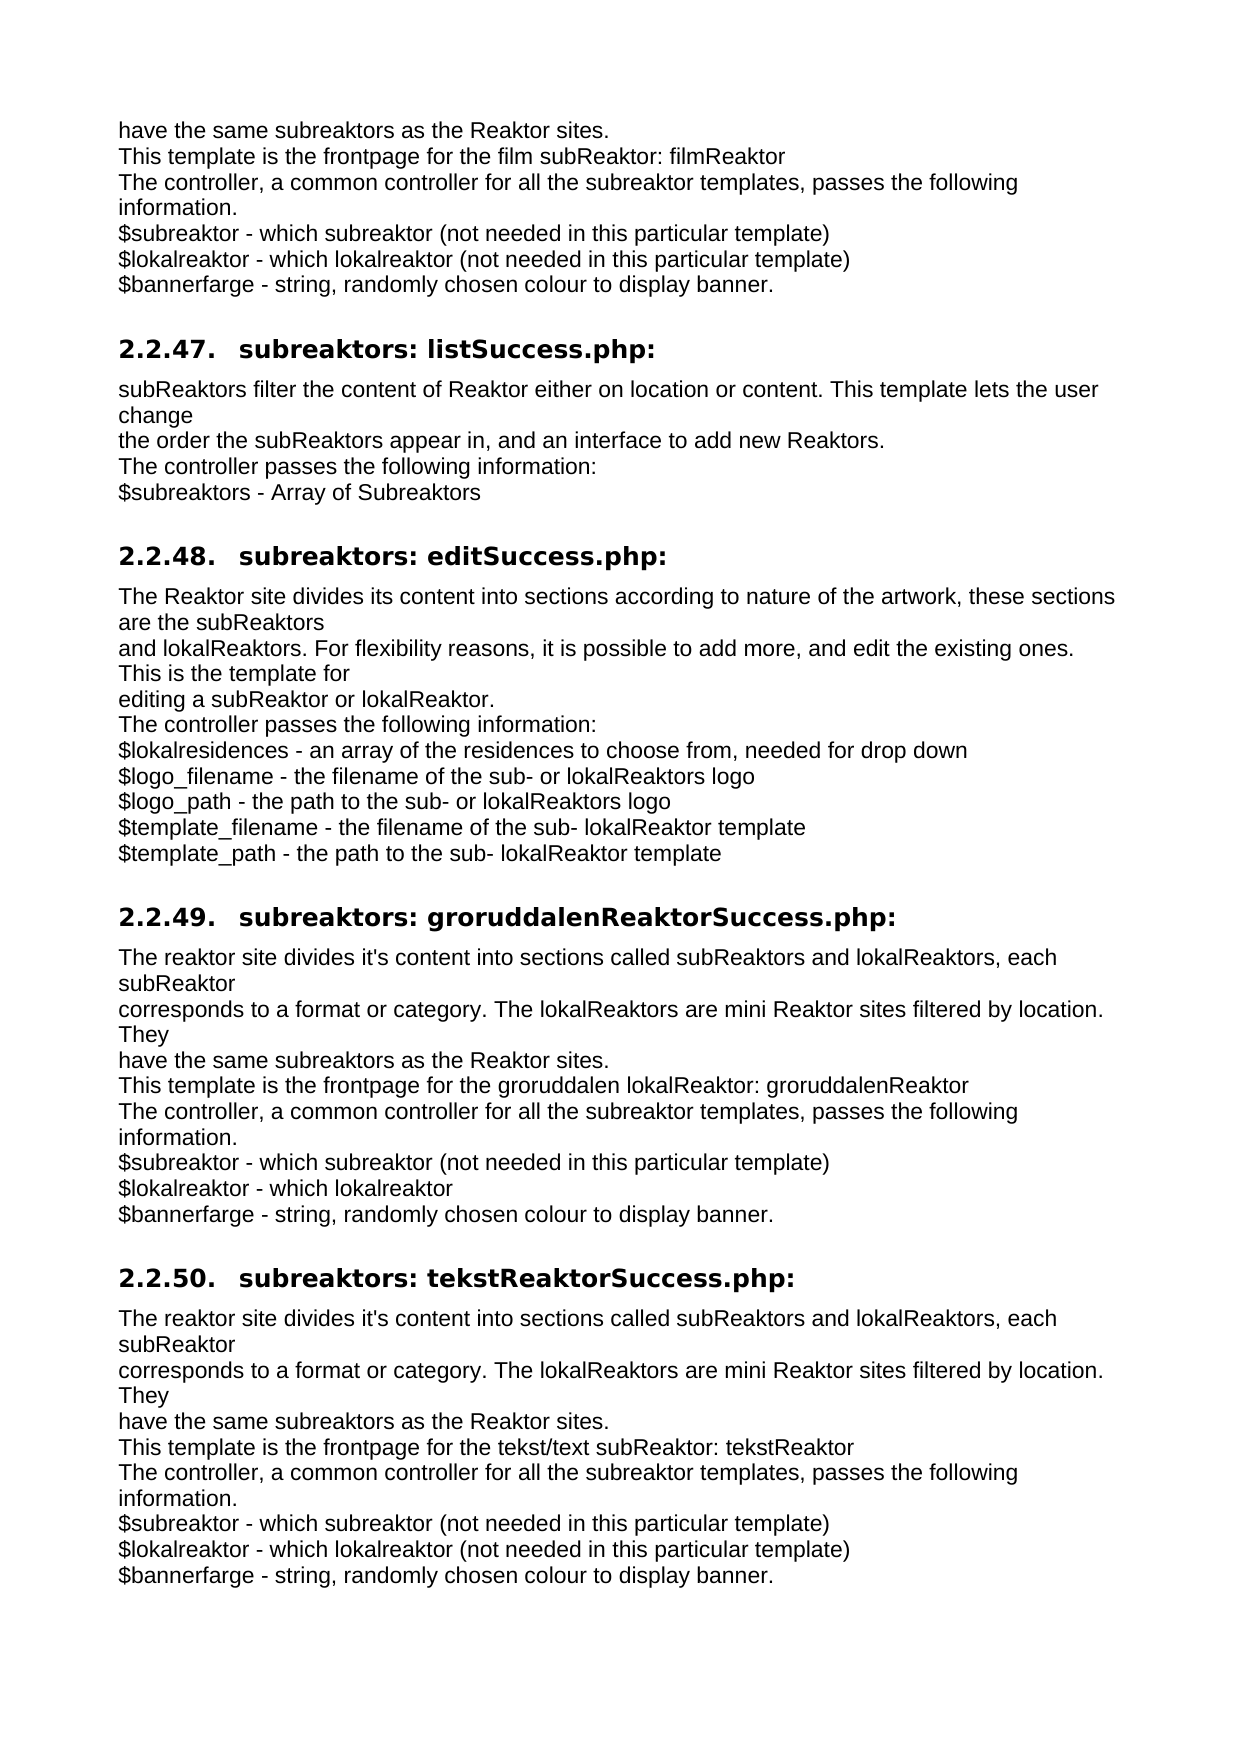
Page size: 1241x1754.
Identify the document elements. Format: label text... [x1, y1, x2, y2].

text The reaktor site divides it's content into sections called subReaktors and lokalReaktors, each subReaktor corresponds to a format or category. The lokalReaktors are mini Reaktor sites filtered by location. They have the same subreaktors as the Reaktor sites. This template is the frontpage for the tekst/text subReaktor: tekstReaktor The controller, a common controller for all the subreaktor templates, passes the following information. $subreaktor - which subreaktor (not needed in this particular template) $lokalreaktor - which lokalreaktor (not needed in this particular template) $bannerfarge - string, randomly chosen colour to display banner. [118, 1306, 1122, 1588]
subtitle subreaktors: groruddalenReaktorSuccess.php: [118, 903, 1122, 932]
text The Reaktor site divides its content into sections according to nature of the artwork, these sections are the subReaktors and lokalReaktors. For flexibility reasons, it is possible to add more, and edit the existing ones. This is the template for editing a subReaktor or lokalReaktor. The controller passes the following information: $lokalresidences - an array of the residences to choose from, needed for drop down $logo_filename - the filename of the sub- or lokalReaktors logo $logo_path - the path to the sub- or lokalReaktors logo $template_filename - the filename of the sub- lokalReaktor template $template_path - the path to the sub- lokalReaktor template [118, 584, 1122, 866]
subtitle subreaktors: tekstReaktorSuccess.php: [118, 1264, 1122, 1293]
subtitle subreaktors: listSuccess.php: [118, 335, 1122, 364]
text subReaktors filter the content of Reaktor either on location or content. This template lets the user change the order the subReaktors appear in, and an interface to add new Reaktors. The controller passes the following information: $subreaktors - Array of Subreaktors [118, 377, 1122, 505]
text The reaktor site divides it's content into sections called subReaktors and lokalReaktors, each subReaktor corresponds to a format or category. The lokalReaktors are mini Reaktor sites filtered by location. They have the same subreaktors as the Reaktor sites. This template is the frontpage for the groruddalen lokalReaktor: groruddalenReaktor The controller, a common controller for all the subreaktor templates, passes the following information. $subreaktor - which subreaktor (not needed in this particular template) $lokalreaktor - which lokalreaktor $bannerfarge - string, randomly chosen colour to display banner. [118, 945, 1122, 1227]
subtitle subreaktors: editSuccess.php: [118, 542, 1122, 571]
text have the same subreaktors as the Reaktor sites. This template is the frontpage for the film subReaktor: filmReaktor The controller, a common controller for all the subreaktor templates, passes the following information. $subreaktor - which subreaktor (not needed in this particular template) $lokalreaktor - which lokalreaktor (not needed in this particular template) $bannerfarge - string, randomly chosen colour to display banner. [118, 118, 1122, 297]
